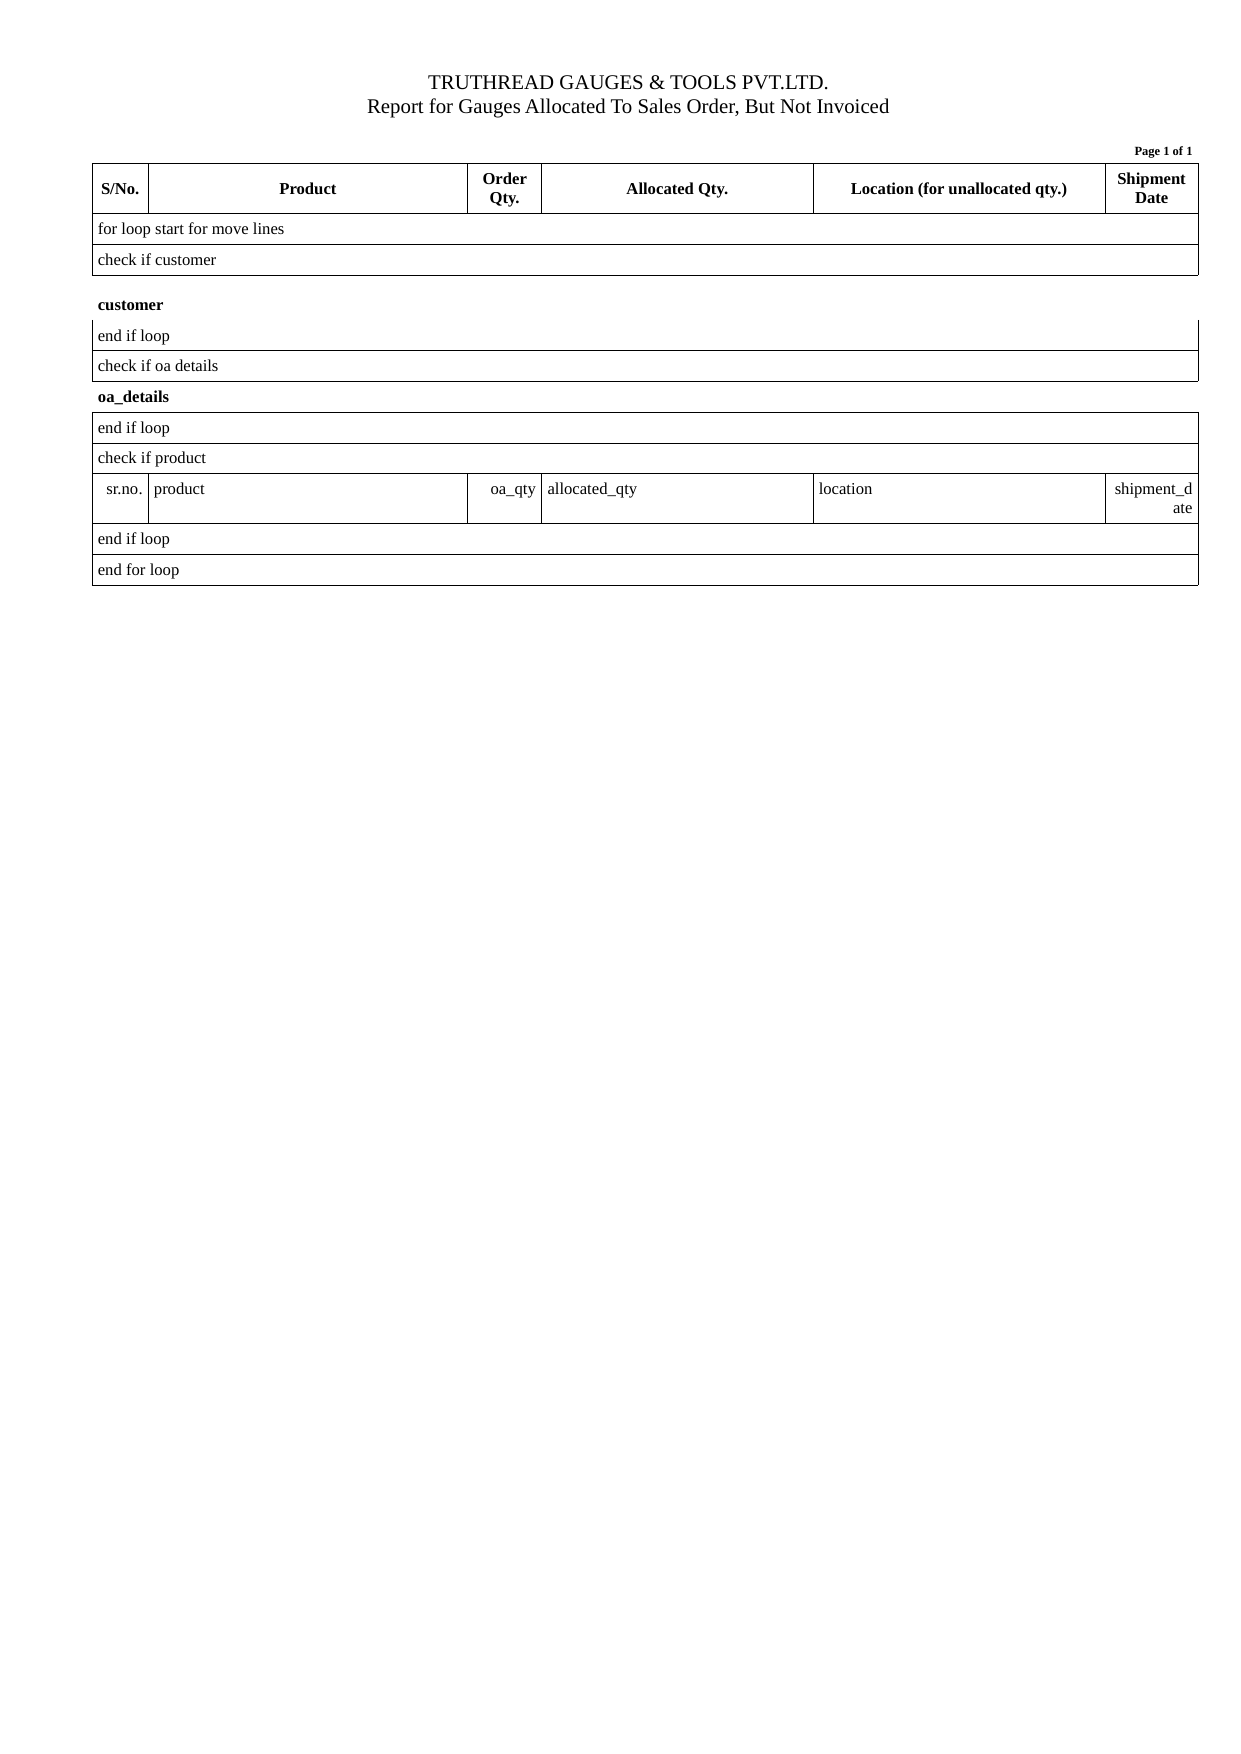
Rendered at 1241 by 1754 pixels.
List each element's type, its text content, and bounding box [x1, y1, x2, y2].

table_cell shipment_date [1106, 474, 1198, 523]
table_cell Order Qty. [468, 164, 541, 213]
table_header Page 1 of 1 [92, 138, 1198, 163]
table_cell end if loop [93, 320, 1198, 350]
table_cell allocated_qty [542, 474, 813, 523]
table_cell check if product [93, 444, 1198, 473]
table_cell oa_details [92, 382, 1198, 412]
table_cell Allocated Qty. [542, 164, 813, 213]
text Report for Gauges Allocated To Sales Order, But Not Invoiced [75, 94, 1181, 118]
table_cell Shipment Date [1106, 164, 1198, 213]
table_cell Product [149, 164, 467, 213]
table_cell S/No. [93, 164, 148, 213]
table_cell end if loop [93, 524, 1198, 554]
table_cell sr.no. [93, 474, 148, 523]
table_cell location [814, 474, 1105, 523]
text TRUTHREAD GAUGES & TOOLS PVT.LTD. [75, 70, 1181, 94]
table_cell Location (for unallocated qty.) [814, 164, 1105, 213]
table_cell check if oa details [93, 351, 1198, 381]
table_cell product [149, 474, 467, 523]
table_cell end if loop [93, 413, 1198, 442]
table_cell check if customer [93, 245, 1198, 275]
table_cell end for loop [93, 555, 1198, 584]
table_cell for loop start for move lines [93, 214, 1198, 244]
table_cell oa_qty [468, 474, 541, 523]
table_cell customer [92, 276, 1198, 320]
